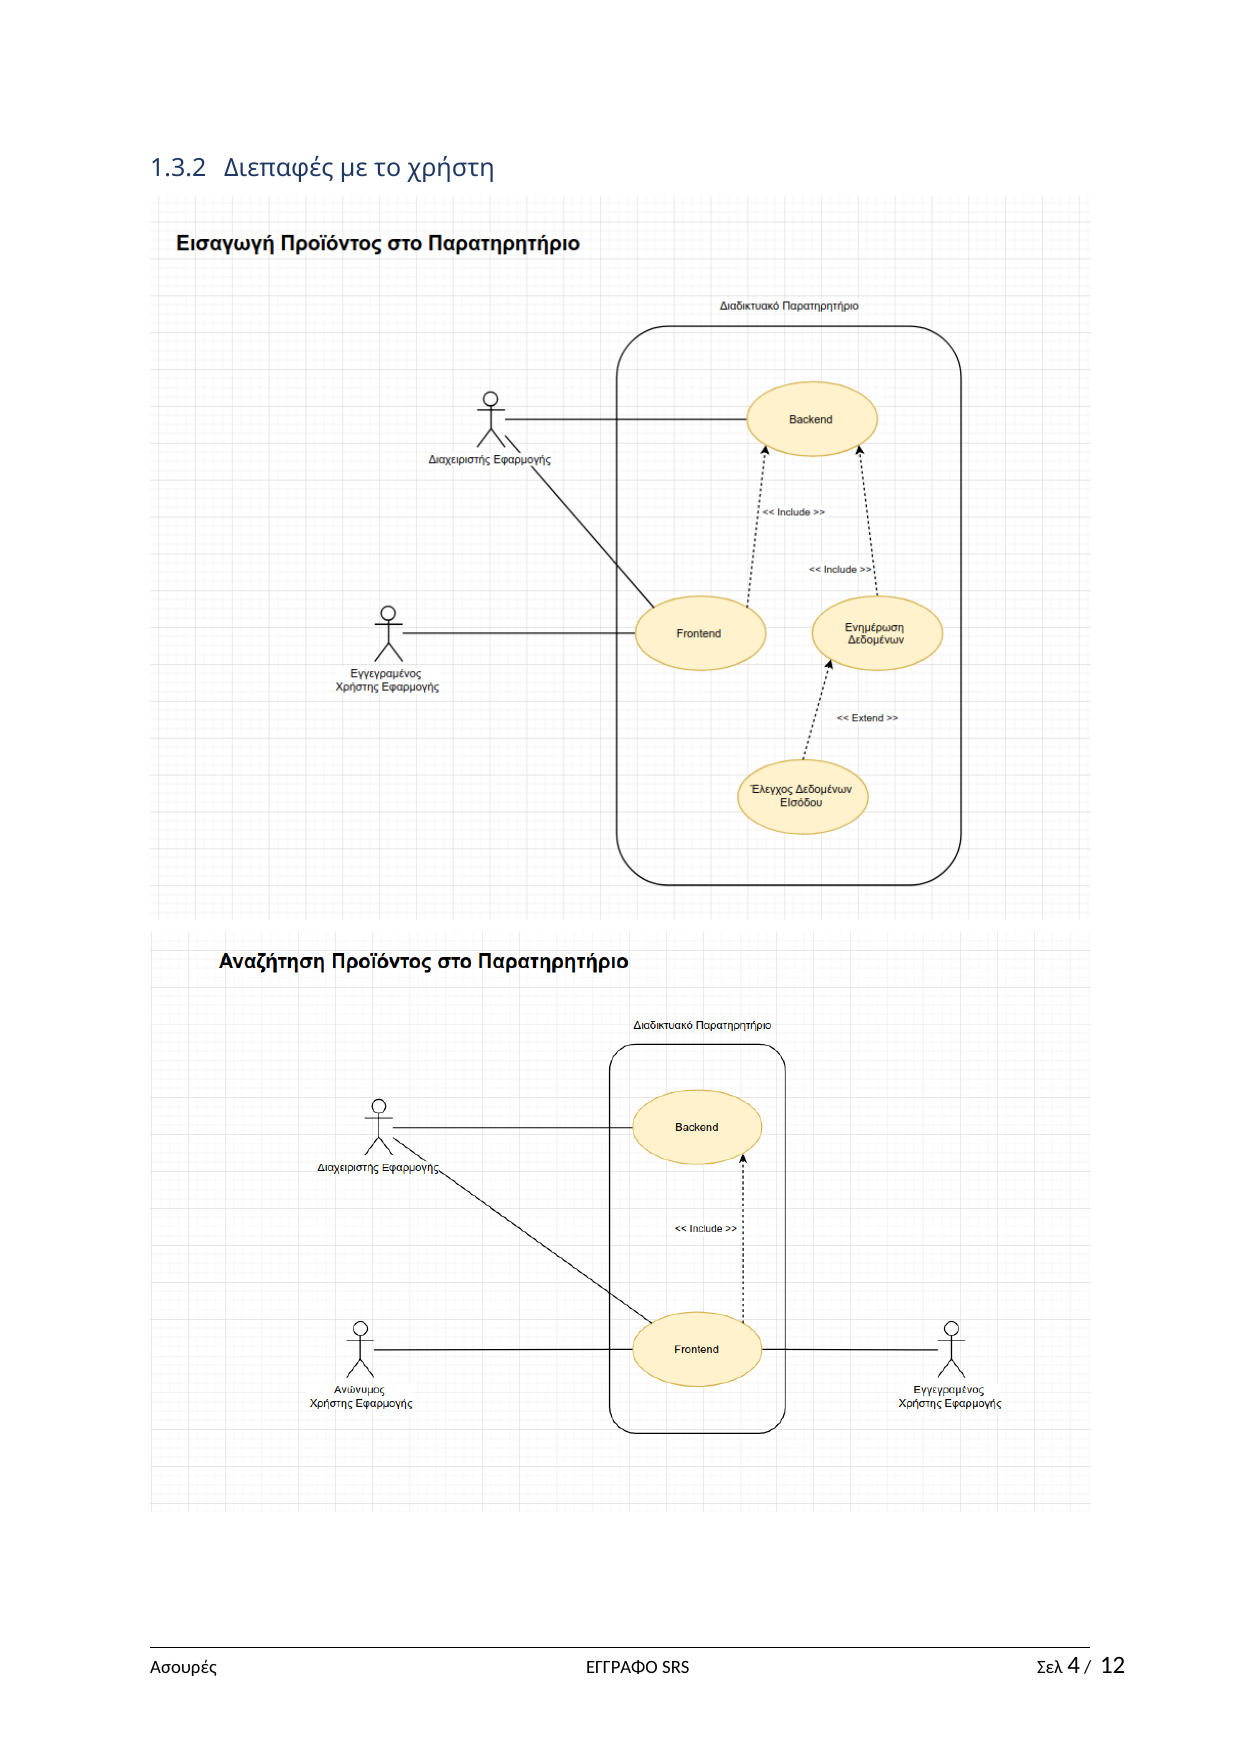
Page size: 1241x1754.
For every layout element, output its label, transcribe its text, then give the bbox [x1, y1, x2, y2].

picture [150, 196, 1091, 920]
subtitle 1.3.2 Διεπαφές με το χρήστη [150, 150, 1090, 184]
picture [150, 932, 1091, 1512]
